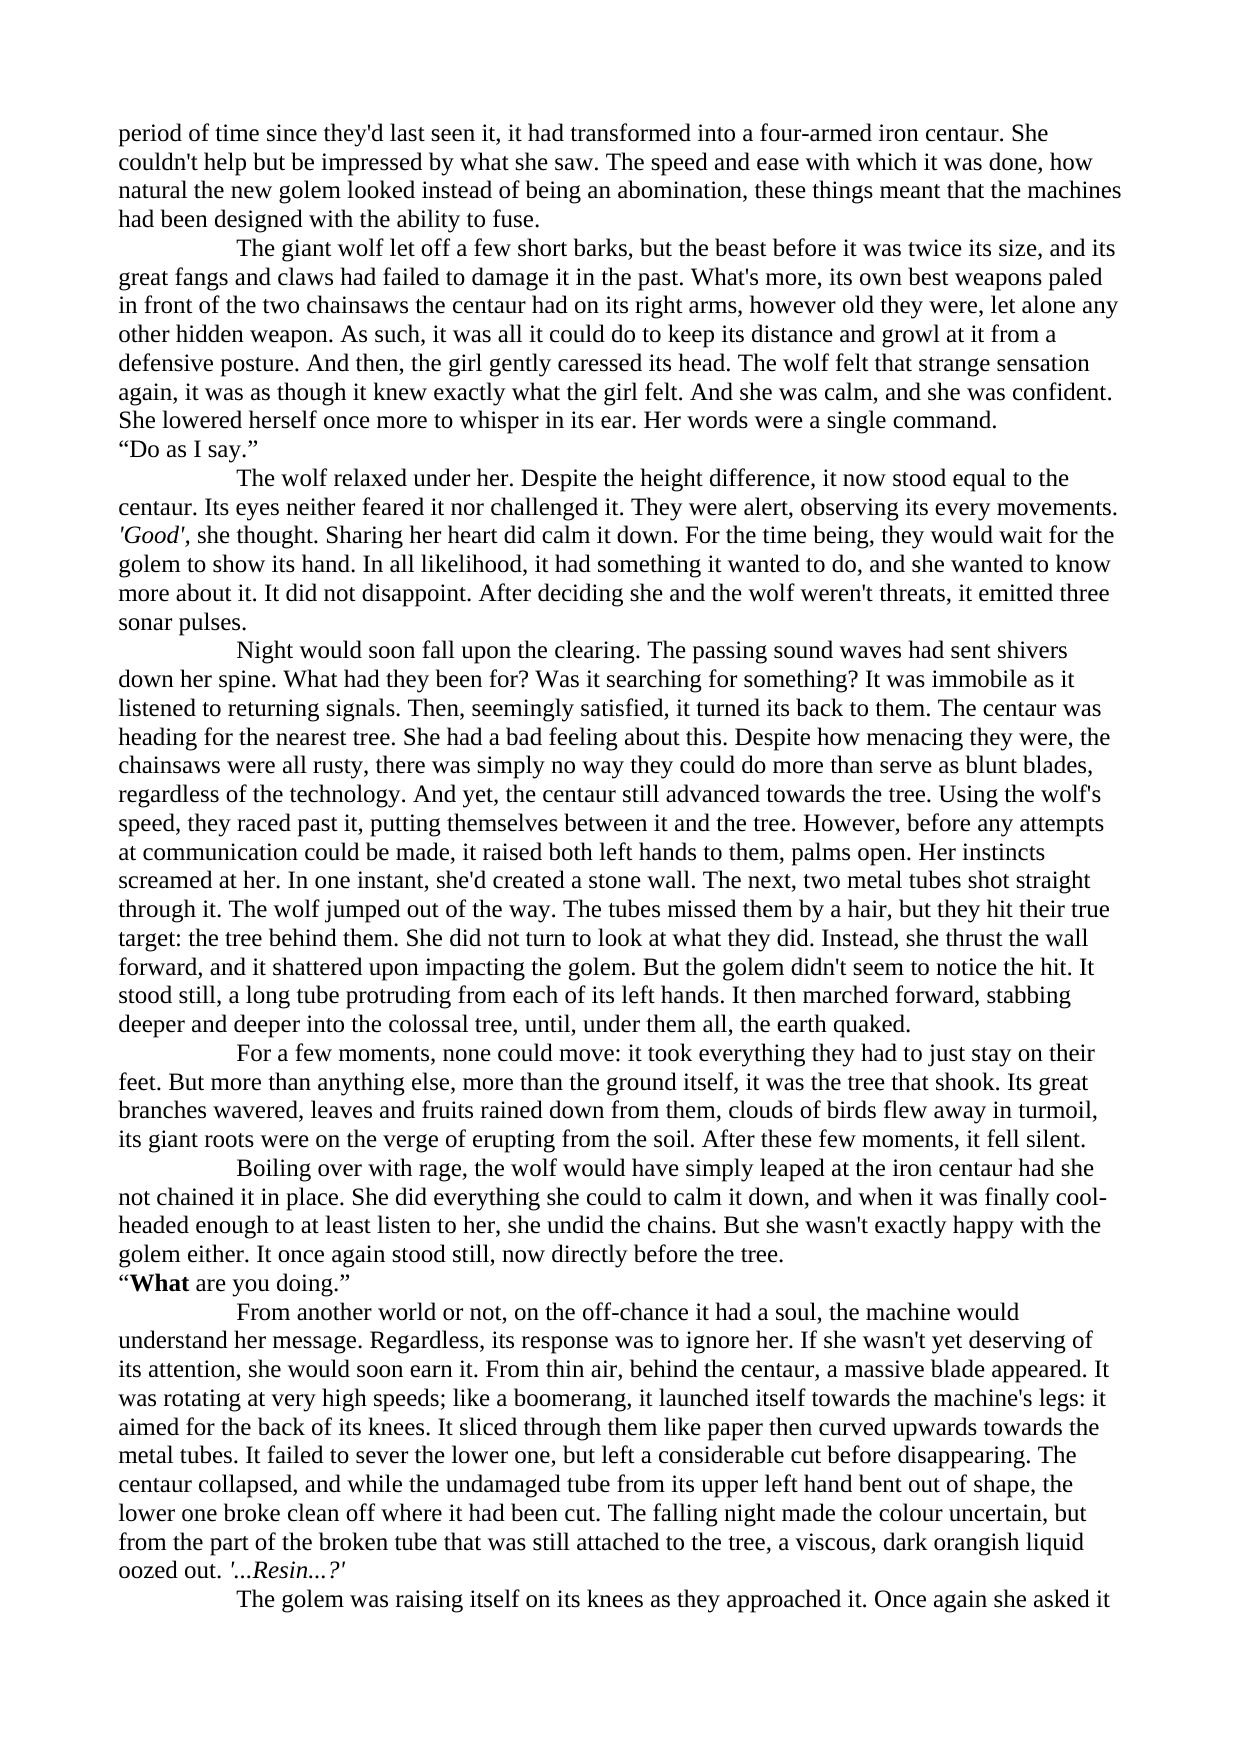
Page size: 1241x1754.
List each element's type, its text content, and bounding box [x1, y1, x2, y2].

text Night would soon fall upon the clearing. The passing sound waves had sent shivers down her spine. What had they been for? Was it searching for something? It was immobile as it listened to returning signals. Then, seemingly satisfied, it turned its back to them. The centaur was heading for the nearest tree. She had a bad feeling about this. Despite how menacing they were, the chainsaws were all rusty, there was simply no way they could do more than serve as blunt blades, regardless of the technology. And yet, the centaur still advanced towards the tree. Using the wolf's speed, they raced past it, putting themselves between it and the tree. However, before any attempts at communication could be made, it raised both left hands to them, palms open. Her instincts screamed at her. In one instant, she'd created a stone wall. The next, two metal tubes shot straight through it. The wolf jumped out of the way. The tubes missed them by a hair, but they hit their true target: the tree behind them. She did not turn to look at what they did. Instead, she thrust the wall forward, and it shattered upon impacting the golem. But the golem didn't seem to notice the hit. It stood still, a long tube protruding from each of its left hands. It then marched forward, stabbing deeper and deeper into the colossal tree, until, under them all, the earth quaked. [118, 636, 1122, 1038]
text “What are you doing.” [118, 1268, 1122, 1297]
text period of time since they'd last seen it, it had transformed into a four-armed iron centaur. She couldn't help but be impressed by what she saw. The speed and ease with which it was done, how natural the new golem looked instead of being an abomination, these things meant that the machines had been designed with the ability to fuse. [118, 118, 1122, 233]
text The giant wolf let off a few short barks, but the beast before it was twice its size, and its great fangs and claws had failed to damage it in the past. What's more, its own best weapons paled in front of the two chainsaws the centaur had on its right arms, however old they were, let alone any other hidden weapon. As such, it was all it could do to keep its distance and growl at it from a defensive posture. And then, the girl gently caressed its head. The wolf felt that strange sensation again, it was as though it knew exactly what the girl felt. And she was calm, and she was confident. She lowered herself once more to whisper in its ear. Her words were a single command. [118, 233, 1122, 434]
text From another world or not, on the off-chance it had a soul, the machine would understand her message. Regardless, its response was to ignore her. If she wasn't yet deserving of its attention, she would soon earn it. From thin air, behind the centaur, a massive blade appeared. It was rotating at very high speeds; like a boomerang, it launched itself towards the machine's legs: it aimed for the back of its knees. It sliced through them like paper then curved upwards towards the metal tubes. It failed to sever the lower one, but left a considerable cut before disappearing. The centaur collapsed, and while the undamaged tube from its upper left hand bent out of shape, the lower one broke clean off where it had been cut. The falling night made the colour uncertain, but from the part of the broken tube that was still attached to the tree, a viscous, dark orangish liquid oozed out. '...Resin...?' [118, 1297, 1122, 1584]
text Boiling over with rage, the wolf would have simply leaped at the iron centaur had she not chained it in place. She did everything she could to calm it down, and when it was finally cool-headed enough to at least listen to her, she undid the chains. But she wasn't exactly happy with the golem either. It once again stood still, now directly before the tree. [118, 1153, 1122, 1268]
text “Do as I say.” [118, 434, 1122, 463]
text For a few moments, none could move: it took everything they had to just stay on their feet. But more than anything else, more than the ground itself, it was the tree that shook. Its great branches wavered, leaves and fruits rained down from them, clouds of birds flew away in turmoil, its giant roots were on the verge of erupting from the soil. After these few moments, it fell silent. [118, 1038, 1122, 1153]
text The wolf relaxed under her. Despite the height difference, it now stood equal to the centaur. Its eyes neither feared it nor challenged it. They were alert, observing its every movements. 'Good', she thought. Sharing her heart did calm it down. For the time being, they would wait for the golem to show its hand. In all likelihood, it had something it wanted to do, and she wanted to know more about it. It did not disappoint. After deciding she and the wolf weren't threats, it emitted three sonar pulses. [118, 463, 1122, 636]
text The golem was raising itself on its knees as they approached it. Once again she asked it [118, 1584, 1122, 1613]
